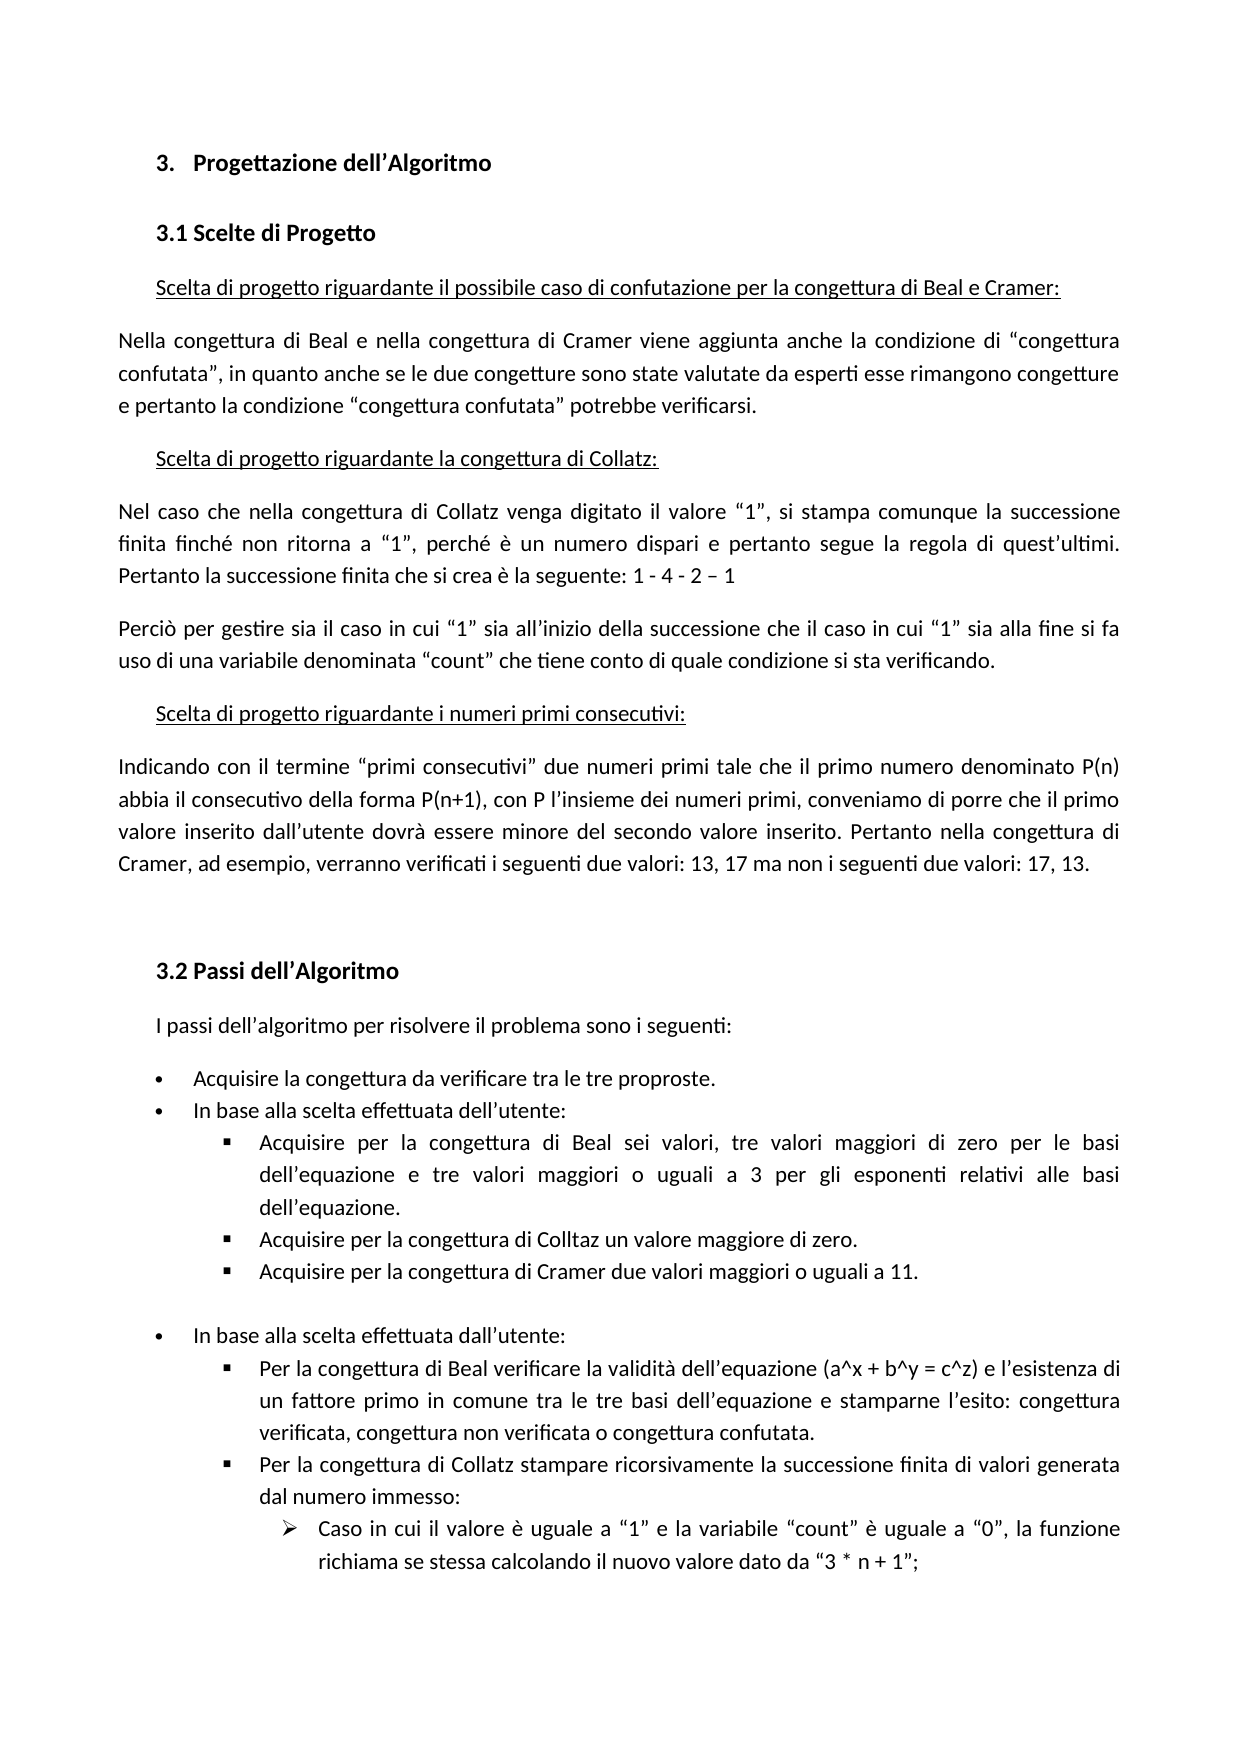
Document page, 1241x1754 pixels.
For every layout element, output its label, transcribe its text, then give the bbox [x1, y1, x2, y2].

text Indicando con il termine “primi consecutivi” due numeri primi tale che il primo numero denominato P(n) abbia il consecutivo della forma P(n+1), con P l’insieme dei numeri primi, conveniamo di porre che il primo valore inserito dall’utente dovrà essere minore del secondo valore inserito. Pertanto nella congettura di Cramer, ad esempio, verranno verificati i seguenti due valori: 13, 17 ma non i seguenti due valori: 17, 13. [118, 752, 1122, 877]
text Scelta di progetto riguardante i numeri primi consecutivi: [156, 699, 1122, 727]
list Per la congettura di Collatz stampare ricorsivamente la successione finita di valori generata dal numero immesso: [222, 1450, 1122, 1510]
list Acquisire per la congettura di Beal sei valori, tre valori maggiori di zero per le basi dell’equazione e tre valori maggiori o uguali a 3 per gli esponenti relativi alle basi dell’equazione. [222, 1128, 1122, 1221]
text Nel caso che nella congettura di Collatz venga digitato il valore “1”, si stampa comunque la successione finita finché non ritorna a “1”, perché è un numero dispari e pertanto segue la regola di quest’ultimi. Pertanto la successione finita che si crea è la seguente: 1 - 4 - 2 – 1 [118, 497, 1122, 589]
list Caso in cui il valore è uguale a “1” e la variabile “count” è uguale a “0”, la funzione richiama se stessa calcolando il nuovo valore dato da “3 * n + 1”; [281, 1514, 1122, 1575]
list In base alla scelta effettuata dell’utente: [156, 1096, 1122, 1124]
list In base alla scelta effettuata dall’utente: [156, 1321, 1122, 1349]
list Acquisire la congettura da verificare tra le tre proproste. [156, 1064, 1122, 1092]
list Passi dell’Algoritmo [156, 955, 1122, 986]
text Scelta di progetto riguardante la congettura di Collatz: [156, 444, 1122, 472]
text I passi dell’algoritmo per risolvere il problema sono i seguenti: [156, 1011, 1122, 1039]
text Perciò per gestire sia il caso in cui “1” sia all’inizio della successione che il caso in cui “1” sia alla fine si fa uso di una variabile denominata “count” che tiene conto di quale condizione si sta verificando. [118, 614, 1122, 674]
list Scelte di Progetto [156, 218, 1122, 248]
text Nella congettura di Beal e nella congettura di Cramer viene aggiunta anche la condizione di “congettura confutata”, in quanto anche se le due congetture sono state valutate da esperti esse rimangono congetture e pertanto la condizione “congettura confutata” potrebbe verificarsi. [118, 326, 1122, 419]
text Scelta di progetto riguardante il possibile caso di confutazione per la congettura di Beal e Cramer: [156, 273, 1122, 301]
list Acquisire per la congettura di Colltaz un valore maggiore di zero. [222, 1225, 1122, 1253]
list Progettazione dell’Algoritmo [156, 148, 1122, 178]
list Acquisire per la congettura di Cramer due valori maggiori o uguali a 11. [222, 1257, 1122, 1285]
list Per la congettura di Beal verificare la validità dell’equazione (a^x + b^y = c^z) e l’esistenza di un fattore primo in comune tra le tre basi dell’equazione e stamparne l’esito: congettura verificata, congettura non verificata o congettura confutata. [222, 1354, 1122, 1446]
